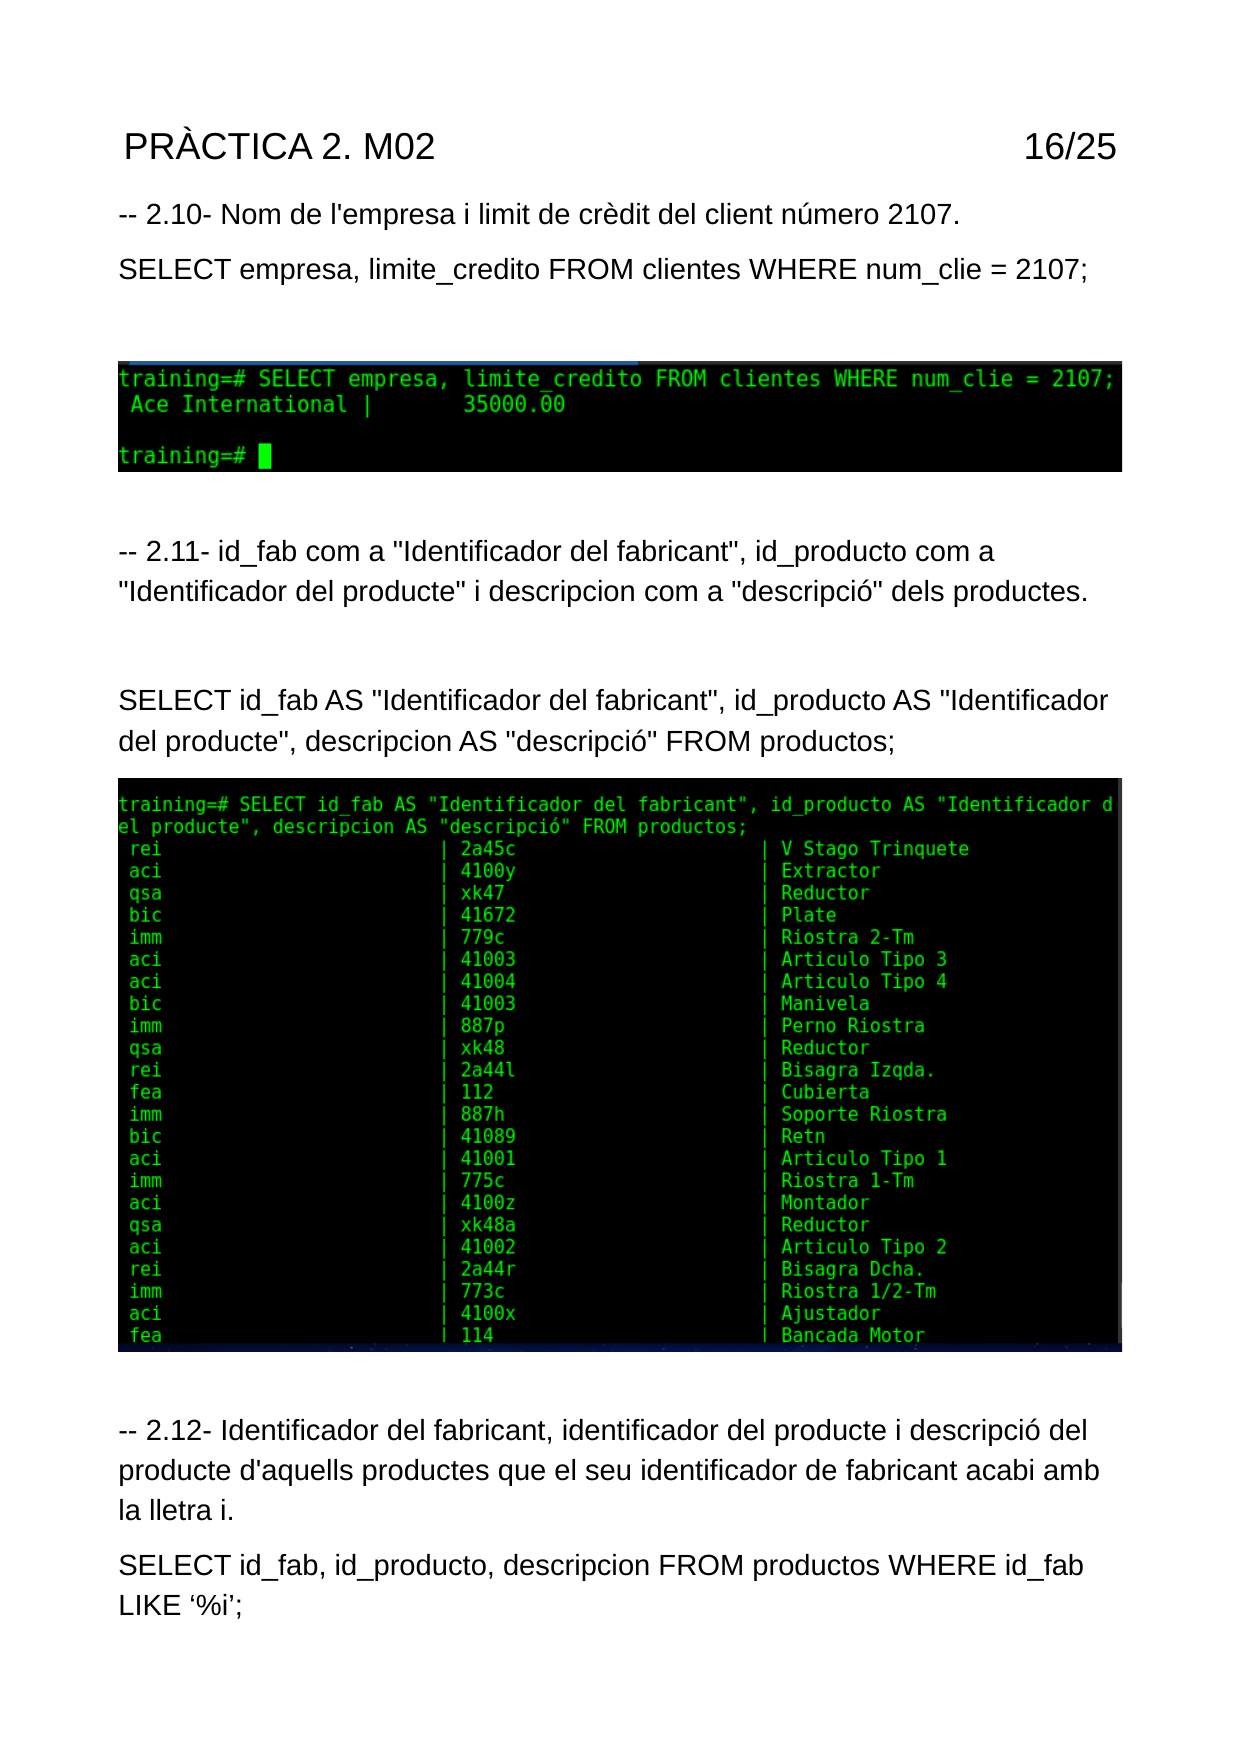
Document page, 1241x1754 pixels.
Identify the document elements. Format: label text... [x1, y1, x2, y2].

text SELECT id_fab AS "Identificador del fabricant", id_producto AS "Identificador del producte", descripcion AS "descripció" FROM productos; [118, 683, 1122, 757]
text -- 2.10- Nom de l'empresa i limit de crèdit del client número 2107. [118, 197, 1122, 231]
text -- 2.11- id_fab com a "Identificador del fabricant", id_producto com a "Identificador del producte" i descripcion com a "descripció" dels productes. [118, 533, 1122, 607]
text SELECT id_fab, id_producto, descripcion FROM productos WHERE id_fab LIKE ‘%i’; [118, 1548, 1122, 1622]
text -- 2.12- Identificador del fabricant, identificador del producte i descripció del producte d'aquells productes que el seu identificador de fabricant acabi amb la lletra i. [118, 1413, 1122, 1527]
picture [118, 778, 1123, 1352]
picture [118, 361, 1123, 472]
text SELECT empresa, limite_credito FROM clientes WHERE num_clie = 2107; [118, 252, 1122, 285]
